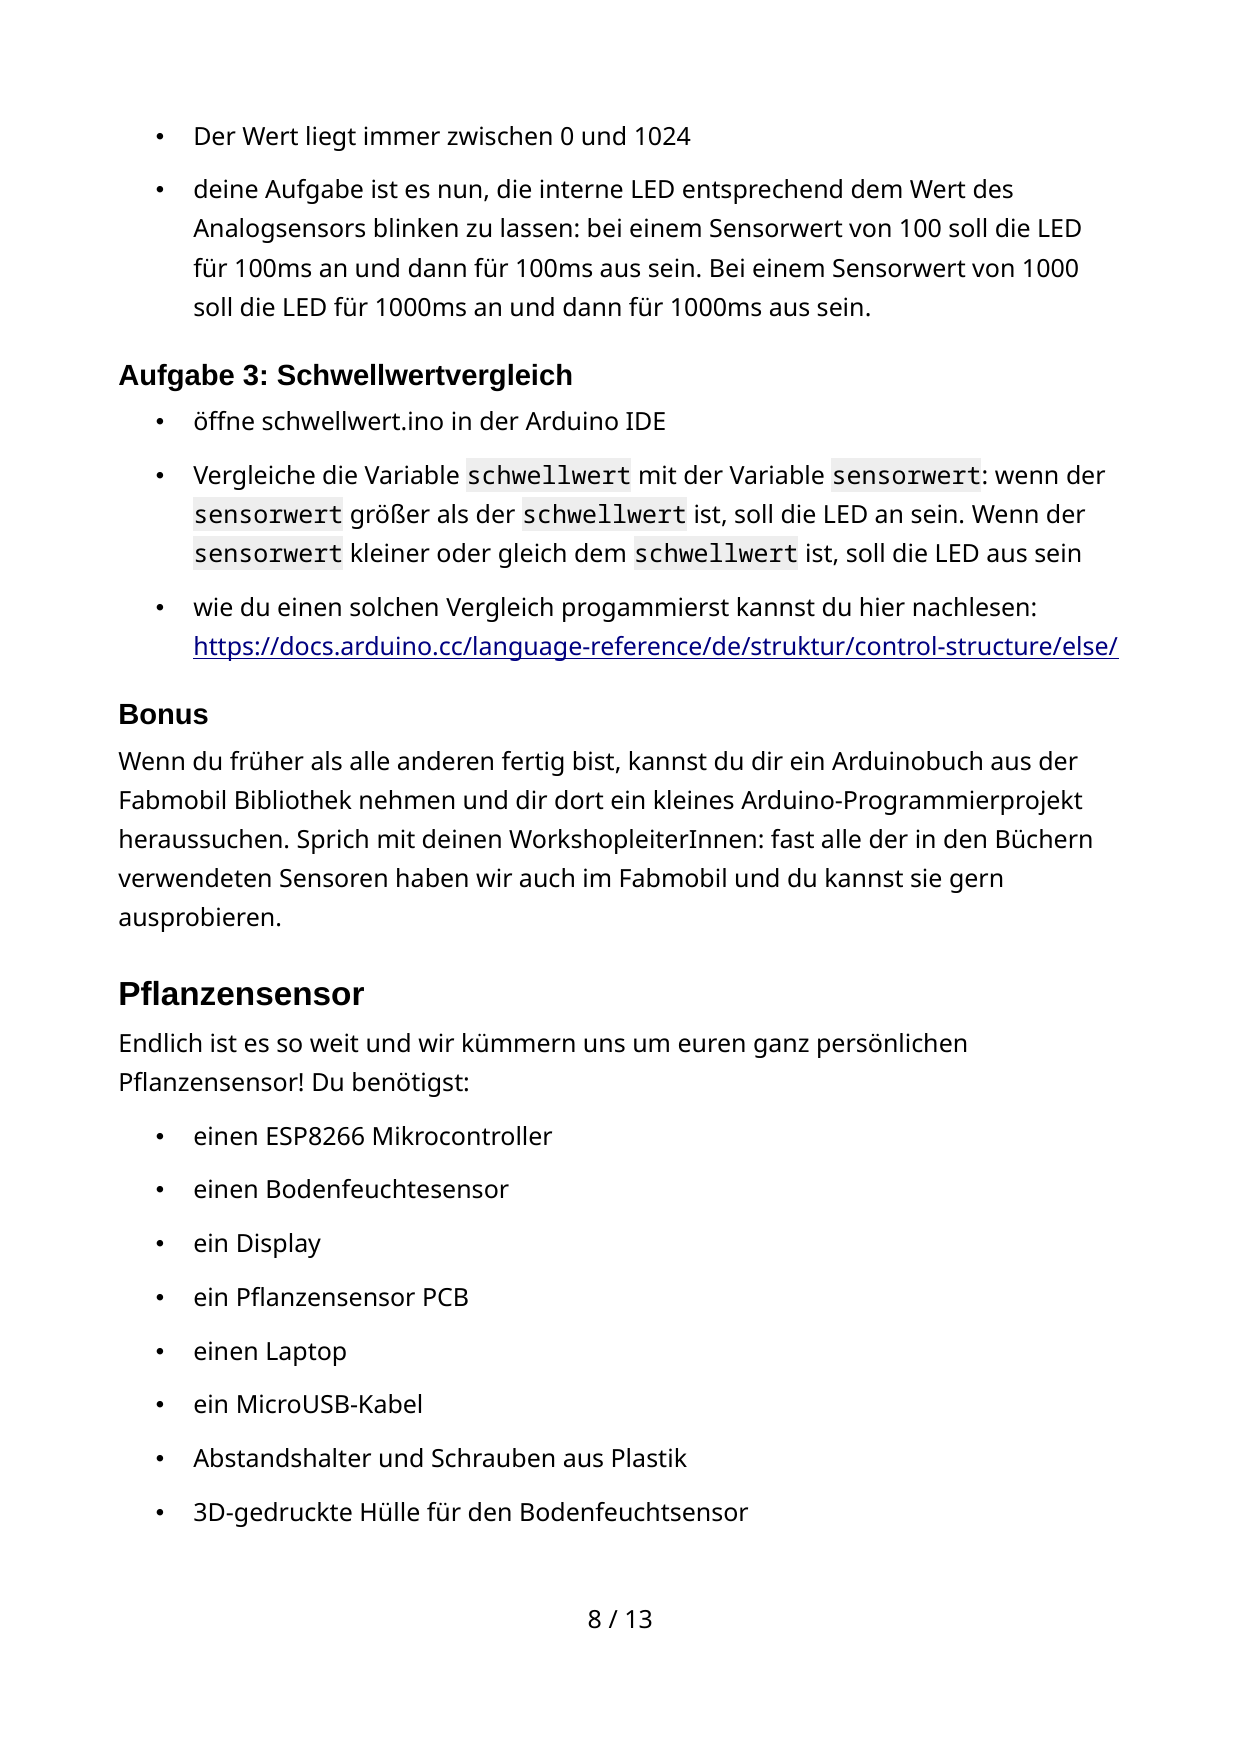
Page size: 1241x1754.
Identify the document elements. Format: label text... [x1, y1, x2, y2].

list einen Bodenfeuchtesensor [156, 1172, 1122, 1206]
text Endlich ist es so weit und wir kümmern uns um euren ganz persönlichen Pflanzensensor! Du benötigst: [118, 1025, 1122, 1098]
list Abstandshalter und Schrauben aus Plastik [156, 1441, 1122, 1475]
subtitle Bonus [118, 697, 1122, 731]
list einen Laptop [156, 1333, 1122, 1367]
subtitle Pflanzensensor [118, 974, 1122, 1013]
text Wenn du früher als alle anderen fertig bist, kannst du dir ein Arduinobuch aus der Fabmobil Bibliothek nehmen und dir dort ein kleines Arduino-Programmierprojekt heraussuchen. Sprich mit deinen WorkshopleiterInnen: fast alle der in den Büchern verwendeten Sensoren haben wir auch im Fabmobil und du kannst sie gern ausprobieren. [118, 743, 1122, 934]
subtitle Aufgabe 3: Schwellwertvergleich [118, 358, 1122, 391]
list öffne schwellwert.ino in der Arduino IDE [156, 404, 1122, 438]
list einen ESP8266 Mikrocontroller [156, 1118, 1122, 1152]
list 3D-gedruckte Hülle für den Bodenfeuchtsensor [156, 1494, 1122, 1528]
list ein Display [156, 1226, 1122, 1260]
list Der Wert liegt immer zwischen 0 und 1024 [156, 118, 1122, 152]
list Vergleiche die Variable schwellwert mit der Variable sensorwert: wenn der sensorwert größer als der schwellwert ist, soll die LED an sein. Wenn der sensorwert kleiner oder gleich dem schwellwert ist, soll die LED aus sein [156, 457, 1122, 570]
list deine Aufgabe ist es nun, die interne LED entsprechend dem Wert des Analogsensors blinken zu lassen: bei einem Sensorwert von 100 soll die LED für 100ms an und dann für 100ms aus sein. Bei einem Sensorwert von 1000 soll die LED für 1000ms an und dann für 1000ms aus sein. [156, 172, 1122, 323]
list ein MicroUSB-Kabel [156, 1387, 1122, 1421]
list ein Pflanzensensor PCB [156, 1279, 1122, 1313]
list wie du einen solchen Vergleich progammierst kannst du hier nachlesen: https://docs.arduino.cc/language-reference/de/struktur/control-structure/else/ [156, 589, 1122, 663]
